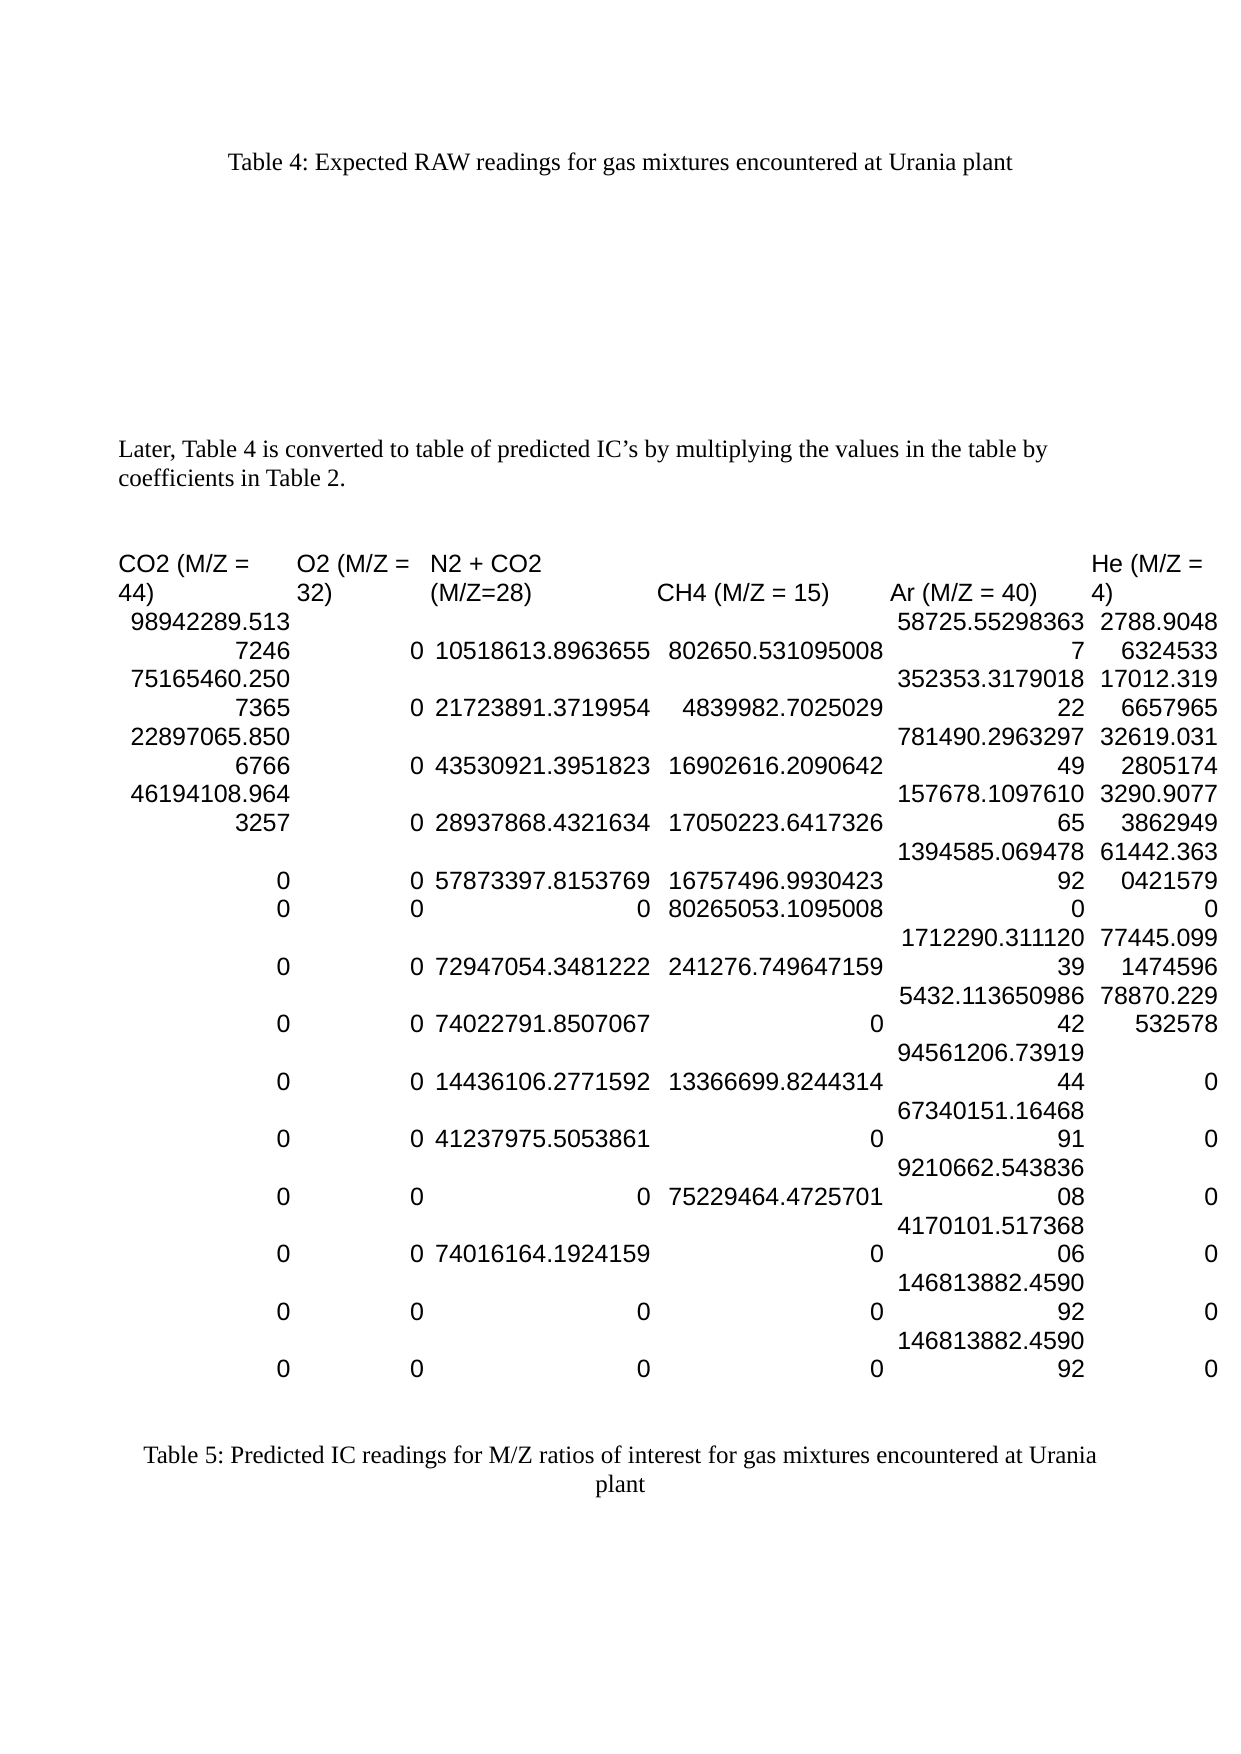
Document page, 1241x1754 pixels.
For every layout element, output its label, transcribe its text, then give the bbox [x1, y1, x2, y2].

table_cell 0 [654, 981, 887, 1038]
table_cell 22897065.8506766 [115, 722, 293, 779]
table_cell 61442.3630421579 [1088, 837, 1221, 894]
table_cell 0 [1088, 1326, 1221, 1383]
table_header CO2 (M/Z = 44) [115, 549, 293, 607]
table_cell 98942289.5137246 [115, 607, 293, 664]
table_cell 146813882.459092 [887, 1326, 1088, 1383]
table_cell 16757496.9930423 [654, 837, 887, 894]
table_cell 0 [427, 1268, 653, 1326]
table_cell 3290.90773862949 [1088, 779, 1221, 837]
table_cell 802650.531095008 [654, 607, 887, 664]
table_cell 43530921.3951823 [427, 722, 653, 779]
table_cell 10518613.8963655 [427, 607, 653, 664]
table_cell 75229464.4725701 [654, 1153, 887, 1211]
table_cell 13366699.8244314 [654, 1038, 887, 1096]
table_cell 0 [115, 1211, 293, 1268]
table_cell 41237975.5053861 [427, 1096, 653, 1153]
table_cell 32619.0312805174 [1088, 722, 1221, 779]
table_cell 0 [115, 837, 293, 894]
table_cell 0 [293, 779, 427, 837]
table_cell 0 [427, 1153, 653, 1211]
table_cell 0 [115, 894, 293, 923]
table_cell 352353.317901822 [887, 664, 1088, 722]
table_cell 0 [1088, 1096, 1221, 1153]
table_cell 0 [293, 894, 427, 923]
table_cell 0 [293, 1326, 427, 1383]
table_cell 0 [115, 981, 293, 1038]
table_cell 1712290.31112039 [887, 923, 1088, 981]
table_cell 0 [293, 722, 427, 779]
table_cell 0 [654, 1211, 887, 1268]
table_cell 0 [293, 837, 427, 894]
table_cell 0 [115, 1153, 293, 1211]
table_cell 46194108.9643257 [115, 779, 293, 837]
table_cell 0 [115, 1038, 293, 1096]
table_cell 0 [427, 1326, 653, 1383]
table_cell 0 [115, 1268, 293, 1326]
text Table 4: Expected RAW readings for gas mixtures encountered at Urania plant [118, 147, 1122, 176]
table_cell 0 [1088, 1038, 1221, 1096]
table_cell 0 [293, 1096, 427, 1153]
table_cell 0 [293, 1038, 427, 1096]
table_cell 781490.296329749 [887, 722, 1088, 779]
table_cell 17012.3196657965 [1088, 664, 1221, 722]
table_cell 5432.11365098642 [887, 981, 1088, 1038]
table_cell 0 [293, 1153, 427, 1211]
text Later, Table 4 is converted to table of predicted IC’s by multiplying the values in the table by coefficients in Table 2. [118, 434, 1122, 492]
table_cell 0 [293, 981, 427, 1038]
table_cell 0 [115, 1326, 293, 1383]
table_cell 241276.749647159 [654, 923, 887, 981]
table_cell 67340151.1646891 [887, 1096, 1088, 1153]
table_header He (M/Z = 4) [1088, 549, 1221, 607]
table_cell 28937868.4321634 [427, 779, 653, 837]
table_cell 14436106.2771592 [427, 1038, 653, 1096]
table_header Ar (M/Z = 40) [887, 549, 1088, 607]
table_header CH4 (M/Z = 15) [654, 549, 887, 607]
table_cell 78870.229532578 [1088, 981, 1221, 1038]
table_cell 0 [654, 1096, 887, 1153]
table_cell 0 [427, 894, 653, 923]
table_cell 0 [115, 923, 293, 981]
table_cell 16902616.2090642 [654, 722, 887, 779]
table_cell 21723891.3719954 [427, 664, 653, 722]
table_cell 74022791.8507067 [427, 981, 653, 1038]
table_cell 146813882.459092 [887, 1268, 1088, 1326]
table_cell 1394585.06947892 [887, 837, 1088, 894]
table_cell 0 [1088, 1268, 1221, 1326]
table_cell 72947054.3481222 [427, 923, 653, 981]
table_cell 58725.552983637 [887, 607, 1088, 664]
table_header O2 (M/Z = 32) [293, 549, 427, 607]
table_cell 57873397.8153769 [427, 837, 653, 894]
table_cell 0 [654, 1326, 887, 1383]
table_cell 0 [293, 607, 427, 664]
table_cell 0 [115, 1096, 293, 1153]
table_cell 0 [654, 1268, 887, 1326]
table_cell 17050223.6417326 [654, 779, 887, 837]
text Table 5: Predicted IC readings for M/Z ratios of interest for gas mixtures encountered at Urania plant [118, 1441, 1122, 1498]
table_header N2 + CO2 (M/Z=28) [427, 549, 653, 607]
table_cell 0 [293, 923, 427, 981]
table_cell 74016164.1924159 [427, 1211, 653, 1268]
table_cell 75165460.2507365 [115, 664, 293, 722]
table_cell 0 [1088, 1211, 1221, 1268]
table_cell 0 [1088, 1153, 1221, 1211]
table_cell 0 [293, 1268, 427, 1326]
table_cell 9210662.54383608 [887, 1153, 1088, 1211]
table_cell 0 [293, 664, 427, 722]
table_cell 94561206.7391944 [887, 1038, 1088, 1096]
table_cell 4839982.7025029 [654, 664, 887, 722]
table_cell 4170101.51736806 [887, 1211, 1088, 1268]
table_cell 2788.90486324533 [1088, 607, 1221, 664]
table_cell 0 [887, 894, 1088, 923]
table_cell 80265053.1095008 [654, 894, 887, 923]
table_cell 0 [293, 1211, 427, 1268]
table_cell 157678.109761065 [887, 779, 1088, 837]
table_cell 77445.0991474596 [1088, 923, 1221, 981]
table_cell 0 [1088, 894, 1221, 923]
